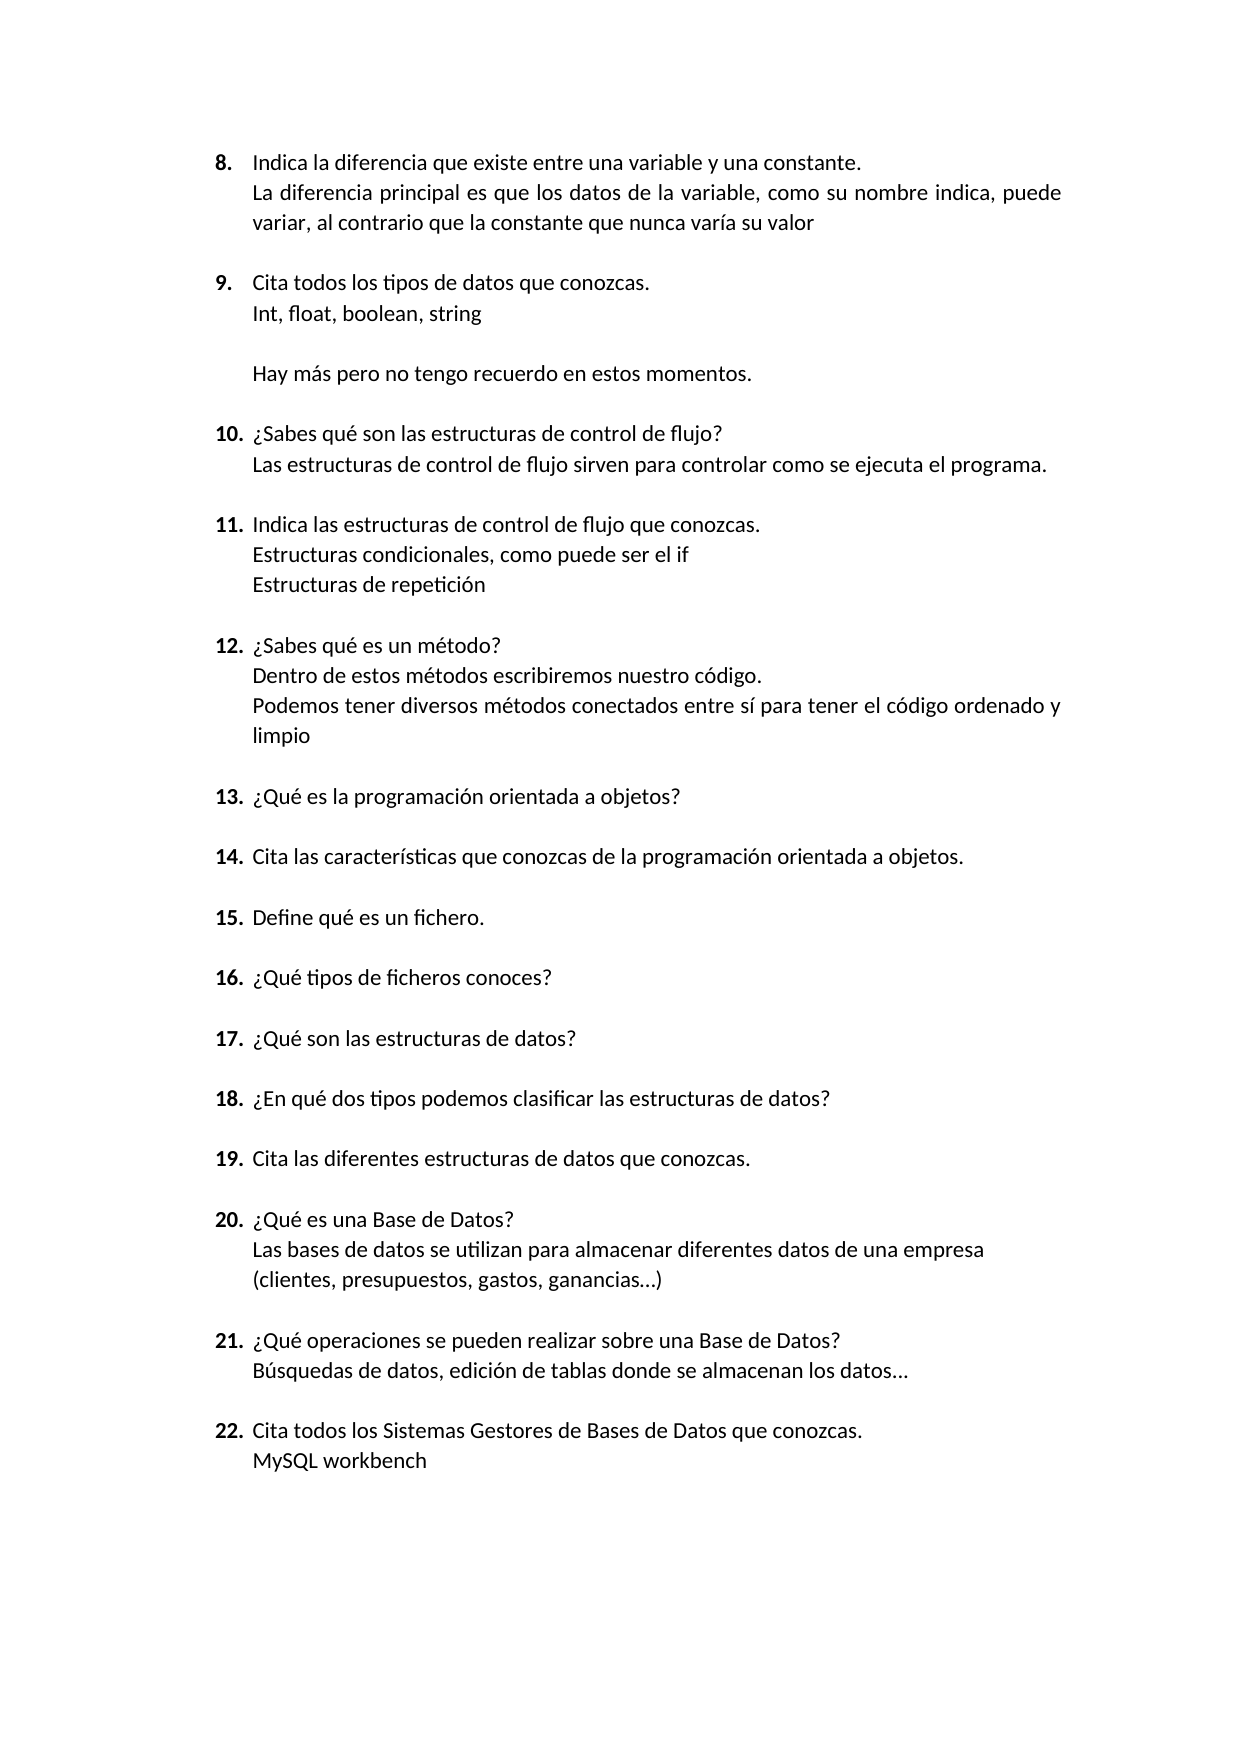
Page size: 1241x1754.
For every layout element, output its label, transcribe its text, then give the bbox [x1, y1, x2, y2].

list Búsquedas de datos, edición de tablas donde se almacenan los datos... [252, 1356, 1063, 1384]
list Hay más pero no tengo recuerdo en estos momentos. [252, 359, 1063, 387]
list ¿Qué son las estructuras de datos? [215, 1024, 1063, 1052]
list MySQL workbench [215, 1447, 1063, 1474]
list ¿En qué dos tipos podemos clasificar las estructuras de datos? [215, 1084, 1063, 1112]
list Dentro de estos métodos escribiremos nuestro código. [252, 661, 1063, 689]
list Indica la diferencia que existe entre una variable y una constante. [215, 148, 1063, 176]
list Int, float, boolean, string [252, 299, 1063, 327]
list Cita las diferentes estructuras de datos que conozcas. [215, 1144, 1063, 1172]
list Estructuras de repetición [252, 571, 1063, 598]
list La diferencia principal es que los datos de la variable, como su nombre indica, puede variar, al contrario que la constante que nunca varía su valor [252, 178, 1063, 236]
list ¿Qué es la programación orientada a objetos? [215, 782, 1063, 810]
list ¿Sabes qué es un método? [215, 631, 1063, 659]
list Define qué es un fichero. [215, 903, 1063, 931]
list Las bases de datos se utilizan para almacenar diferentes datos de una empresa (clientes, presupuestos, gastos, ganancias…) [252, 1235, 1063, 1293]
list Cita todos los tipos de datos que conozcas. [215, 268, 1063, 296]
list Estructuras condicionales, como puede ser el if [252, 540, 1063, 568]
list Cita todos los Sistemas Gestores de Bases de Datos que conozcas. [215, 1416, 1063, 1444]
list Indica las estructuras de control de flujo que conozcas. [215, 510, 1063, 538]
list ¿Qué operaciones se pueden realizar sobre una Base de Datos? [215, 1326, 1063, 1354]
list Las estructuras de control de flujo sirven para controlar como se ejecuta el programa. [252, 450, 1063, 478]
list ¿Qué es una Base de Datos? [215, 1205, 1063, 1233]
list ¿Sabes qué son las estructuras de control de flujo? [215, 419, 1063, 447]
list ¿Qué tipos de ficheros conoces? [215, 963, 1063, 991]
list Podemos tener diversos métodos conectados entre sí para tener el código ordenado y limpio [252, 691, 1063, 749]
list Cita las características que conozcas de la programación orientada a objetos. [215, 842, 1063, 870]
